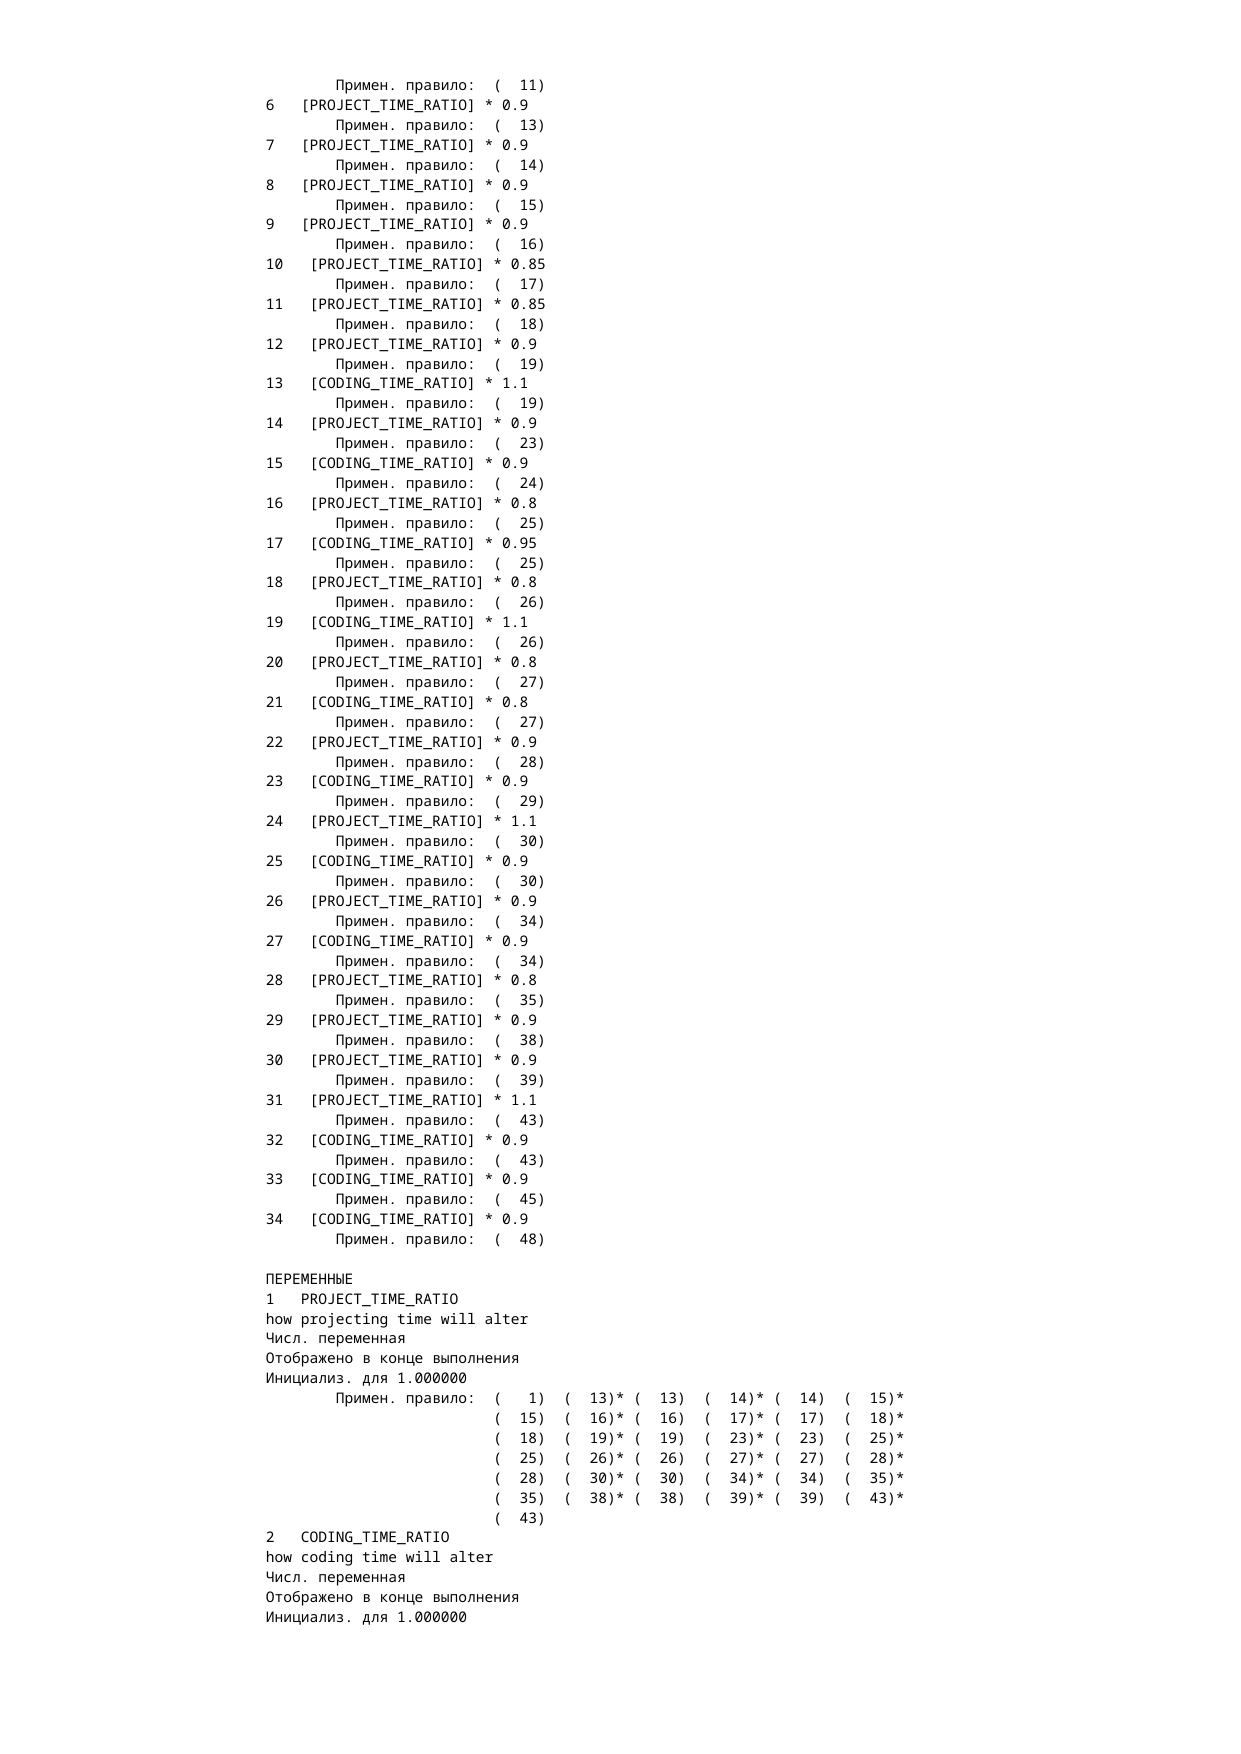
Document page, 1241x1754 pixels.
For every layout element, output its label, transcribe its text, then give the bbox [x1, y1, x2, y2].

text Примен. правило: ( 30) [266, 831, 1152, 851]
text 32 [CODING_TIME_RATIO] * 0.9 [266, 1129, 1152, 1149]
text Примен. правило: ( 45) [266, 1189, 1152, 1209]
text 20 [PROJECT_TIME_RATIO] * 0.8 [266, 652, 1152, 672]
text Отображено в конце выполнения [266, 1587, 1152, 1607]
text 31 [PROJECT_TIME_RATIO] * 1.1 [266, 1089, 1152, 1109]
text Числ. переменная [266, 1567, 1152, 1587]
text Примен. правило: ( 25) [266, 552, 1152, 572]
text Примен. правило: ( 48) [266, 1229, 1152, 1249]
text Примен. правило: ( 35) [266, 990, 1152, 1010]
text Примен. правило: ( 14) [266, 154, 1152, 174]
text 15 [CODING_TIME_RATIO] * 0.9 [266, 453, 1152, 473]
text ( 35) ( 38)* ( 38) ( 39)* ( 39) ( 43)* [266, 1487, 1152, 1507]
text 33 [CODING_TIME_RATIO] * 0.9 [266, 1169, 1152, 1189]
text 34 [CODING_TIME_RATIO] * 0.9 [266, 1209, 1152, 1229]
text Примен. правило: ( 43) [266, 1109, 1152, 1129]
text Примен. правило: ( 27) [266, 712, 1152, 731]
text 14 [PROJECT_TIME_RATIO] * 0.9 [266, 413, 1152, 433]
text ( 25) ( 26)* ( 26) ( 27)* ( 27) ( 28)* [266, 1448, 1152, 1468]
text 26 [PROJECT_TIME_RATIO] * 0.9 [266, 891, 1152, 911]
text Примен. правило: ( 15) [266, 194, 1152, 214]
text 13 [CODING_TIME_RATIO] * 1.1 [266, 373, 1152, 393]
text 7 [PROJECT_TIME_RATIO] * 0.9 [266, 134, 1152, 154]
text 9 [PROJECT_TIME_RATIO] * 0.9 [266, 214, 1152, 234]
text Примен. правило: ( 18) [266, 314, 1152, 333]
text Числ. переменная [266, 1328, 1152, 1348]
text Примен. правило: ( 34) [266, 950, 1152, 970]
text Примен. правило: ( 39) [266, 1070, 1152, 1089]
text 28 [PROJECT_TIME_RATIO] * 0.8 [266, 970, 1152, 990]
text Примен. правило: ( 17) [266, 274, 1152, 294]
text 23 [CODING_TIME_RATIO] * 0.9 [266, 771, 1152, 791]
text 12 [PROJECT_TIME_RATIO] * 0.9 [266, 333, 1152, 353]
text Примен. правило: ( 24) [266, 473, 1152, 493]
text ( 28) ( 30)* ( 30) ( 34)* ( 34) ( 35)* [266, 1468, 1152, 1487]
text 22 [PROJECT_TIME_RATIO] * 0.9 [266, 731, 1152, 751]
text Инициализ. для 1.000000 [266, 1607, 1152, 1627]
text 29 [PROJECT_TIME_RATIO] * 0.9 [266, 1010, 1152, 1030]
text Примен. правило: ( 16) [266, 234, 1152, 254]
text 18 [PROJECT_TIME_RATIO] * 0.8 [266, 572, 1152, 592]
text 27 [CODING_TIME_RATIO] * 0.9 [266, 930, 1152, 950]
text how projecting time will alter [266, 1308, 1152, 1328]
text 16 [PROJECT_TIME_RATIO] * 0.8 [266, 493, 1152, 513]
text 10 [PROJECT_TIME_RATIO] * 0.85 [266, 254, 1152, 274]
text Примен. правило: ( 43) [266, 1149, 1152, 1169]
text 11 [PROJECT_TIME_RATIO] * 0.85 [266, 294, 1152, 314]
text 2 CODING_TIME_RATIO [266, 1527, 1152, 1547]
text Примен. правило: ( 19) [266, 393, 1152, 413]
text Примен. правило: ( 26) [266, 592, 1152, 612]
text how coding time will alter [266, 1547, 1152, 1567]
text Примен. правило: ( 19) [266, 353, 1152, 373]
text Примен. правило: ( 1) ( 13)* ( 13) ( 14)* ( 14) ( 15)* [266, 1388, 1152, 1408]
text Примен. правило: ( 25) [266, 513, 1152, 532]
text 24 [PROJECT_TIME_RATIO] * 1.1 [266, 811, 1152, 831]
text 30 [PROJECT_TIME_RATIO] * 0.9 [266, 1050, 1152, 1070]
text Примен. правило: ( 30) [266, 871, 1152, 891]
text 1 PROJECT_TIME_RATIO [266, 1288, 1152, 1308]
text Примен. правило: ( 23) [266, 433, 1152, 453]
text ( 18) ( 19)* ( 19) ( 23)* ( 23) ( 25)* [266, 1428, 1152, 1448]
text Примен. правило: ( 26) [266, 632, 1152, 652]
text ПЕРЕМЕННЫЕ [266, 1269, 1152, 1288]
text 6 [PROJECT_TIME_RATIO] * 0.9 [266, 95, 1152, 115]
text 8 [PROJECT_TIME_RATIO] * 0.9 [266, 174, 1152, 194]
text Отображено в конце выполнения [266, 1348, 1152, 1368]
text Примен. правило: ( 11) [266, 75, 1152, 95]
text 25 [CODING_TIME_RATIO] * 0.9 [266, 851, 1152, 871]
text Примен. правило: ( 29) [266, 791, 1152, 811]
text Примен. правило: ( 28) [266, 751, 1152, 771]
text 17 [CODING_TIME_RATIO] * 0.95 [266, 532, 1152, 552]
text 19 [CODING_TIME_RATIO] * 1.1 [266, 612, 1152, 632]
text Примен. правило: ( 13) [266, 115, 1152, 134]
text ( 15) ( 16)* ( 16) ( 17)* ( 17) ( 18)* [266, 1408, 1152, 1428]
text Инициализ. для 1.000000 [266, 1368, 1152, 1388]
text Примен. правило: ( 38) [266, 1030, 1152, 1050]
text ( 43) [266, 1507, 1152, 1527]
text Примен. правило: ( 34) [266, 911, 1152, 930]
text Примен. правило: ( 27) [266, 672, 1152, 692]
text 21 [CODING_TIME_RATIO] * 0.8 [266, 692, 1152, 712]
